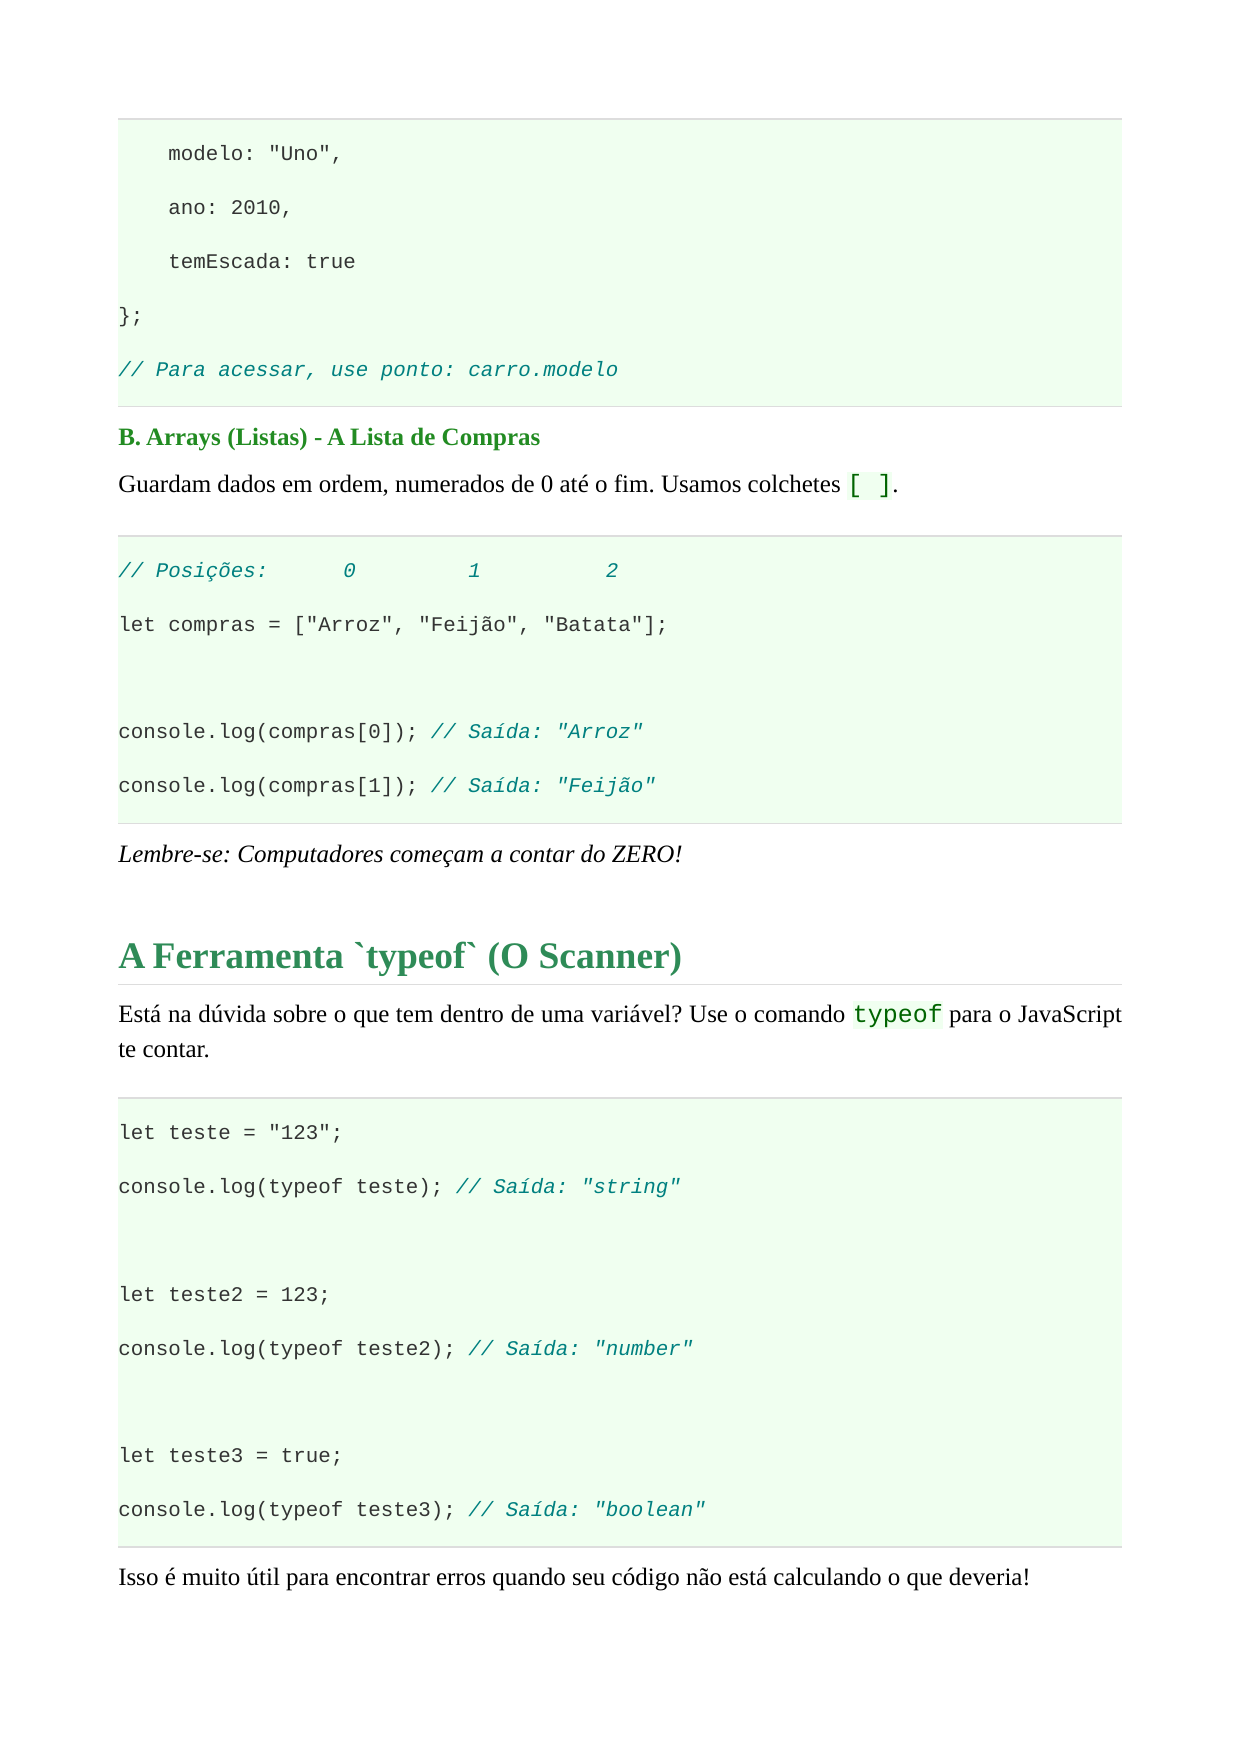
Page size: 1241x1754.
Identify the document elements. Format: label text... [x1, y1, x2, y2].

text let teste2 = 123; [118, 1259, 1122, 1307]
text Isso é muito útil para encontrar erros quando seu código não está calculando o que deveria! [118, 1562, 1122, 1591]
text console.log(typeof teste3); // Saída: "boolean" [118, 1474, 1122, 1546]
text }; [118, 280, 1122, 328]
text temEscada: true [118, 226, 1122, 274]
text Está na dúvida sobre o que tem dentro de uma variável? Use o comando typeof para o JavaScript te contar. [118, 999, 1122, 1063]
text let teste = "123"; [118, 1099, 1122, 1146]
text Lembre-se: Computadores começam a contar do ZERO! [118, 839, 1122, 867]
text console.log(compras[0]); // Saída: "Arroz" [118, 697, 1122, 745]
text console.log(compras[1]); // Saída: "Feijão" [118, 750, 1122, 823]
subtitle A Ferramenta `typeof` (O Scanner) 🔦 [118, 933, 1122, 984]
text let compras = ["Arroz", "Feijão", "Batata"]; [118, 589, 1122, 637]
text B. Arrays (Listas) - A Lista de Compras [118, 422, 1122, 451]
text // Para acessar, use ponto: carro.modelo [118, 333, 1122, 406]
text ano: 2010, [118, 172, 1122, 221]
text let teste3 = true; [118, 1420, 1122, 1469]
text console.log(typeof teste2); // Saída: "number" [118, 1312, 1122, 1361]
text modelo: "Uno", [118, 120, 1122, 167]
text Guardam dados em ordem, numerados de 0 até o fim. Usamos colchetes [ ]. [118, 469, 1122, 500]
text console.log(typeof teste); // Saída: "string" [118, 1151, 1122, 1199]
text // Posições: 0 1 2 [118, 537, 1122, 584]
